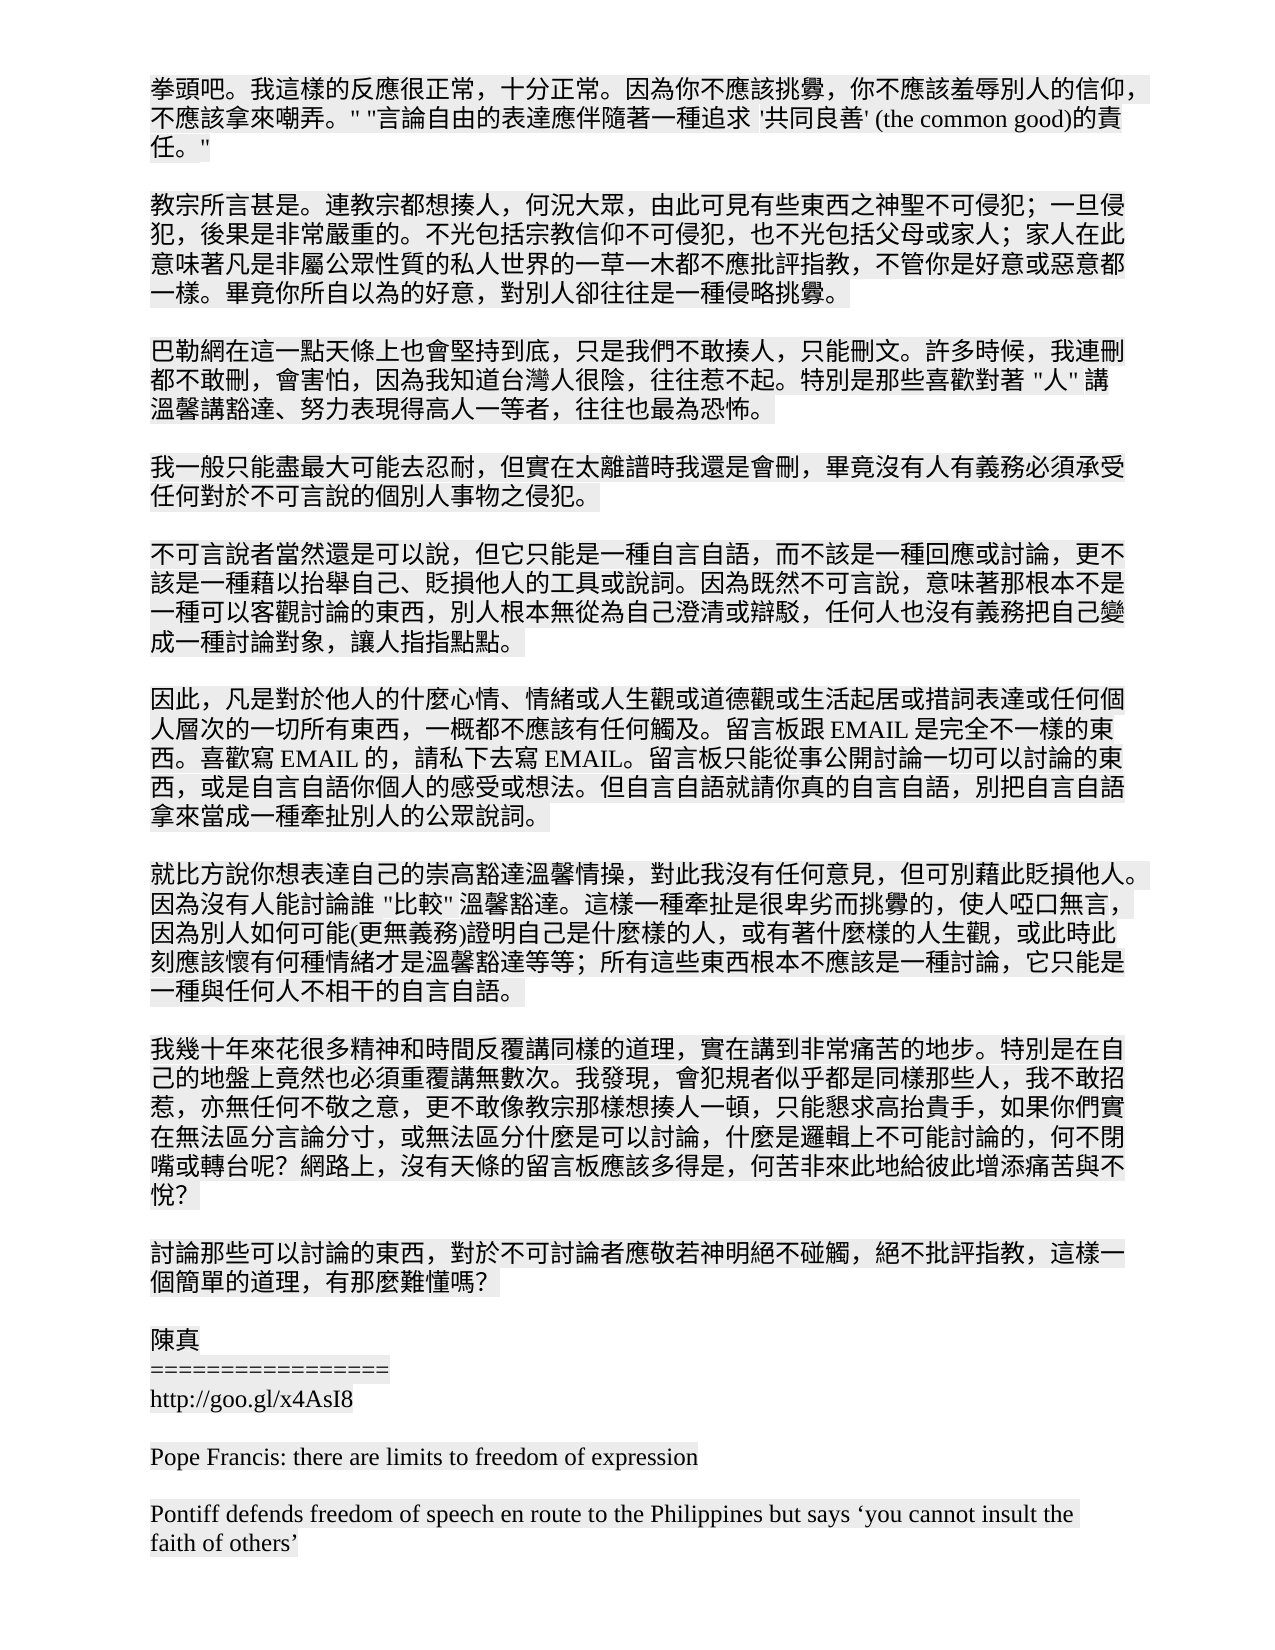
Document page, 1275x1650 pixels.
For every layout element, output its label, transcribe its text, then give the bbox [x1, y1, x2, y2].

text 底下是今天英國衛報的新聞。這位教宗跟以前的教宗不太一樣。 我簡單翻譯一下。教宗說，"言論自由必須有個界限。任何人都不應該嘲笑或侮辱別人的信仰，不應該挑釁，因為每一種宗教都有其尊嚴。" 教宗還指著站在他旁邊的一位先生(也就是安排此次訪菲行程的Alberto Gasparri博士)說： "即便是我的好朋友 Gasparri博士，假若他膽敢對我媽媽出言不遜，那他就等著挨我一頓拳頭吧。我這樣的反應很正常，十分正常。因為你不應該挑釁，你不應該羞辱別人的信仰，不應該拿來嘲弄。" "言論自由的表達應伴隨著一種追求 '共同良善' (the common good)的責任。" 教宗所言甚是。連教宗都想揍人，何況大眾，由此可見有些東西之神聖不可侵犯；一旦侵犯，後果是非常嚴重的。不光包括宗教信仰不可侵犯，也不光包括父母或家人；家人在此意味著凡是非屬公眾性質的私人世界的一草一木都不應批評指教，不管你是好意或惡意都一樣。畢竟你所自以為的好意，對別人卻往往是一種侵略挑釁。 巴勒網在這一點天條上也會堅持到底，只是我們不敢揍人，只能刪文。許多時候，我連刪都不敢刪，會害怕，因為我知道台灣人很陰，往往惹不起。特別是那些喜歡對著 "人" 講溫馨講豁達、努力表現得高人一等者，往往也最為恐怖。 我一般只能盡最大可能去忍耐，但實在太離譜時我還是會刪，畢竟沒有人有義務必須承受任何對於不可言說的個別人事物之侵犯。 不可言說者當然還是可以說，但它只能是一種自言自語，而不該是一種回應或討論，更不該是一種藉以抬舉自己、貶損他人的工具或說詞。因為既然不可言說，意味著那根本不是一種可以客觀討論的東西，別人根本無從為自己澄清或辯駁，任何人也沒有義務把自己變成一種討論對象，讓人指指點點。 因此，凡是對於他人的什麼心情、情緒或人生觀或道德觀或生活起居或措詞表達或任何個人層次的一切所有東西，一概都不應該有任何觸及。留言板跟EMAIL是完全不一樣的東西。喜歡寫EMAIL的，請私下去寫EMAIL。留言板只能從事公開討論一切可以討論的東西，或是自言自語你個人的感受或想法。但自言自語就請你真的自言自語，別把自言自語拿來當成一種牽扯別人的公眾說詞。 就比方說你想表達自己的崇高豁達溫馨情操，對此我沒有任何意見，但可別藉此貶損他人。因為沒有人能討論誰 "比較" 溫馨豁達。這樣一種牽扯是很卑劣而挑釁的，使人啞口無言，因為別人如何可能(更無義務)證明自己是什麼樣的人，或有著什麼樣的人生觀，或此時此刻應該懷有何種情緒才是溫馨豁達等等；所有這些東西根本不應該是一種討論，它只能是一種與任何人不相干的自言自語。 我幾十年來花很多精神和時間反覆講同樣的道理，實在講到非常痛苦的地步。特別是在自己的地盤上竟然也必須重覆講無數次。我發現，會犯規者似乎都是同樣那些人，我不敢招惹，亦無任何不敬之意，更不敢像教宗那樣想揍人一頓，只能懇求高抬貴手，如果你們實在無法區分言論分寸，或無法區分什麼是可以討論，什麼是邏輯上不可能討論的，何不閉嘴或轉台呢？網路上，沒有天條的留言板應該多得是，何苦非來此地給彼此增添痛苦與不悅？ 討論那些可以討論的東西，對於不可討論者應敬若神明絕不碰觸，絕不批評指教，這樣一個簡單的道理，有那麼難懂嗎？ 陳真 ================= http://goo.gl/x4AsI8 Pope Francis: there are limits to freedom of expression Pontiff defends freedom of speech en route to the Philippines but says ‘you cannot insult the faith of others’ The Guardian, Thursday 15 January 2015 Pope Francis talks to journalists about the Paris attacks. Pope Francis has said there are limits to freedom of expression and that following the Charlie Hebdo attack in Paris “one cannot make fun of faith”. On a plane from Sri Lanka to the Philippines, the largest Catholic majority country in Asia, the pope said freedom of speech was a fundamental human right but “every religion has its dignity”. Asked about the attack that killed 12 people at the offices of Charlie Hebdo – targeted because it had printed depictions of the prophet Muhammad – he said: “One cannot provoke, one cannot insult other people’s faith, one cannot make fun of faith. “There is a limit. Every religion has its dignity … in freedom of expression there are limits.” He gestured to Alberto Gasparri, who organises papal trips and was standing by his side, and added: “If my good friend Dr Gasparri says a curse word against my mother, he can expect a punch. It’s normal. It’s normal. You cannot provoke. You cannot insult the faith of others. You cannot make fun of the faith of others.” Cautioning against provocation he said the right to liberty of expression came with the obligation to speak for “the common good”. [150, 75, 1125, 1557]
